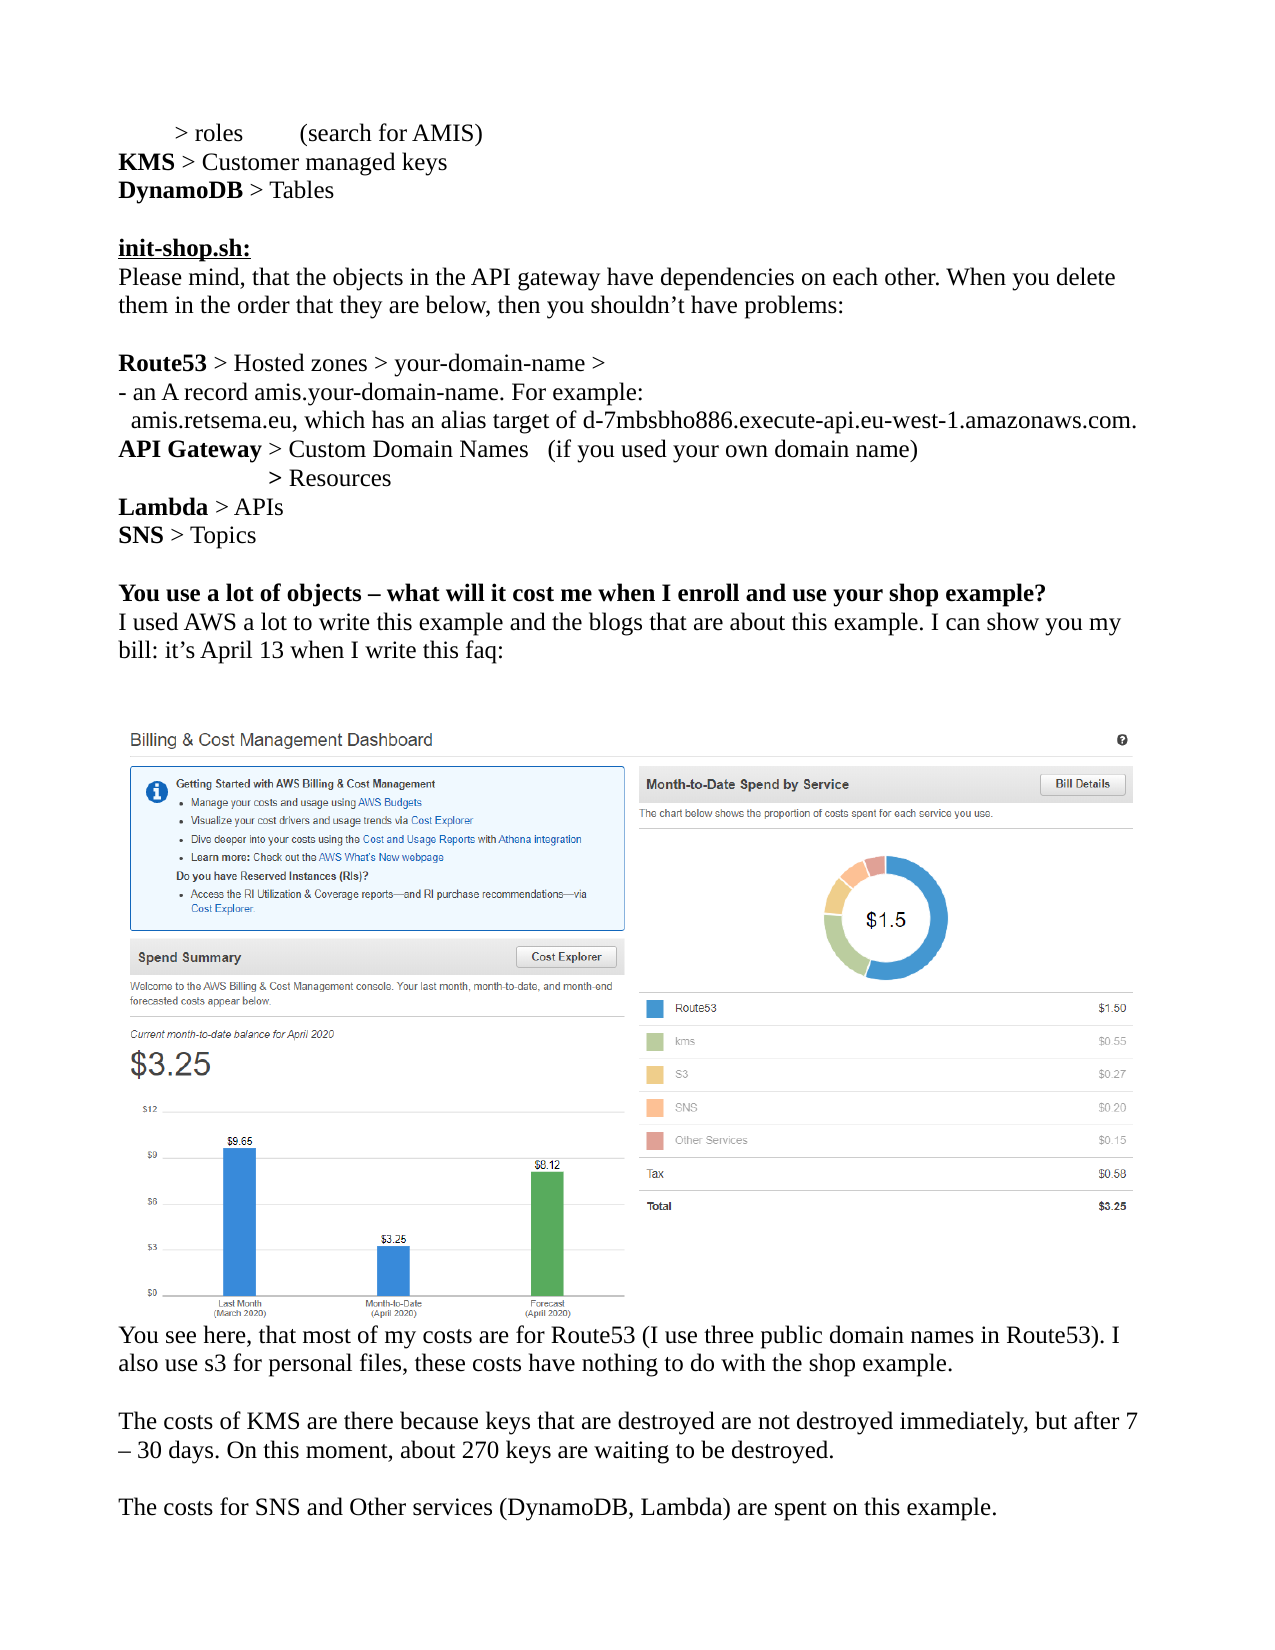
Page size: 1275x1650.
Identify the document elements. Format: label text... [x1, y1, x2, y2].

text You use a lot of objects – what will it cost me when I enroll and use your shop example? [118, 578, 1157, 607]
text The costs of KMS are there because keys that are destroyed are not destroyed immediately, but after 7 – 30 days. On this moment, about 270 keys are waiting to be destroyed. [118, 1406, 1157, 1463]
text The costs for SNS and Other services (DynamoDB, Lambda) are spent on this example. [118, 1492, 1157, 1521]
text amis.retsema.eu, which has an alias target of d-7mbsbho886.execute-api.eu-west-1.amazonaws.com. [118, 406, 1157, 434]
text KMS > Customer managed keys [118, 147, 1157, 176]
text - an A record amis.your-domain-name. For example: [118, 377, 1157, 406]
text > Resources [118, 463, 1157, 492]
text init-shop.sh: [118, 233, 1157, 262]
text > roles (search for AMIS) [118, 118, 1157, 147]
picture [118, 721, 1157, 1320]
text You see here, that most of my costs are for Route53 (I use three public domain names in Route53). I also use s3 for personal files, these costs have nothing to do with the shop example. [118, 1320, 1157, 1377]
text API Gateway > Custom Domain Names (if you used your own domain name) [118, 434, 1157, 463]
text Route53 > Hosted zones > your-domain-name > [118, 348, 1157, 377]
text Please mind, that the objects in the API gateway have dependencies on each other. When you delete them in the order that they are below, then you shouldn’t have problems: [118, 262, 1157, 319]
text SNS > Topics [118, 521, 1157, 549]
text DynamoDB > Tables [118, 176, 1157, 204]
text I used AWS a lot to write this example and the blogs that are about this example. I can show you my bill: it’s April 13 when I write this faq: [118, 607, 1157, 664]
text Lambda > APIs [118, 492, 1157, 521]
